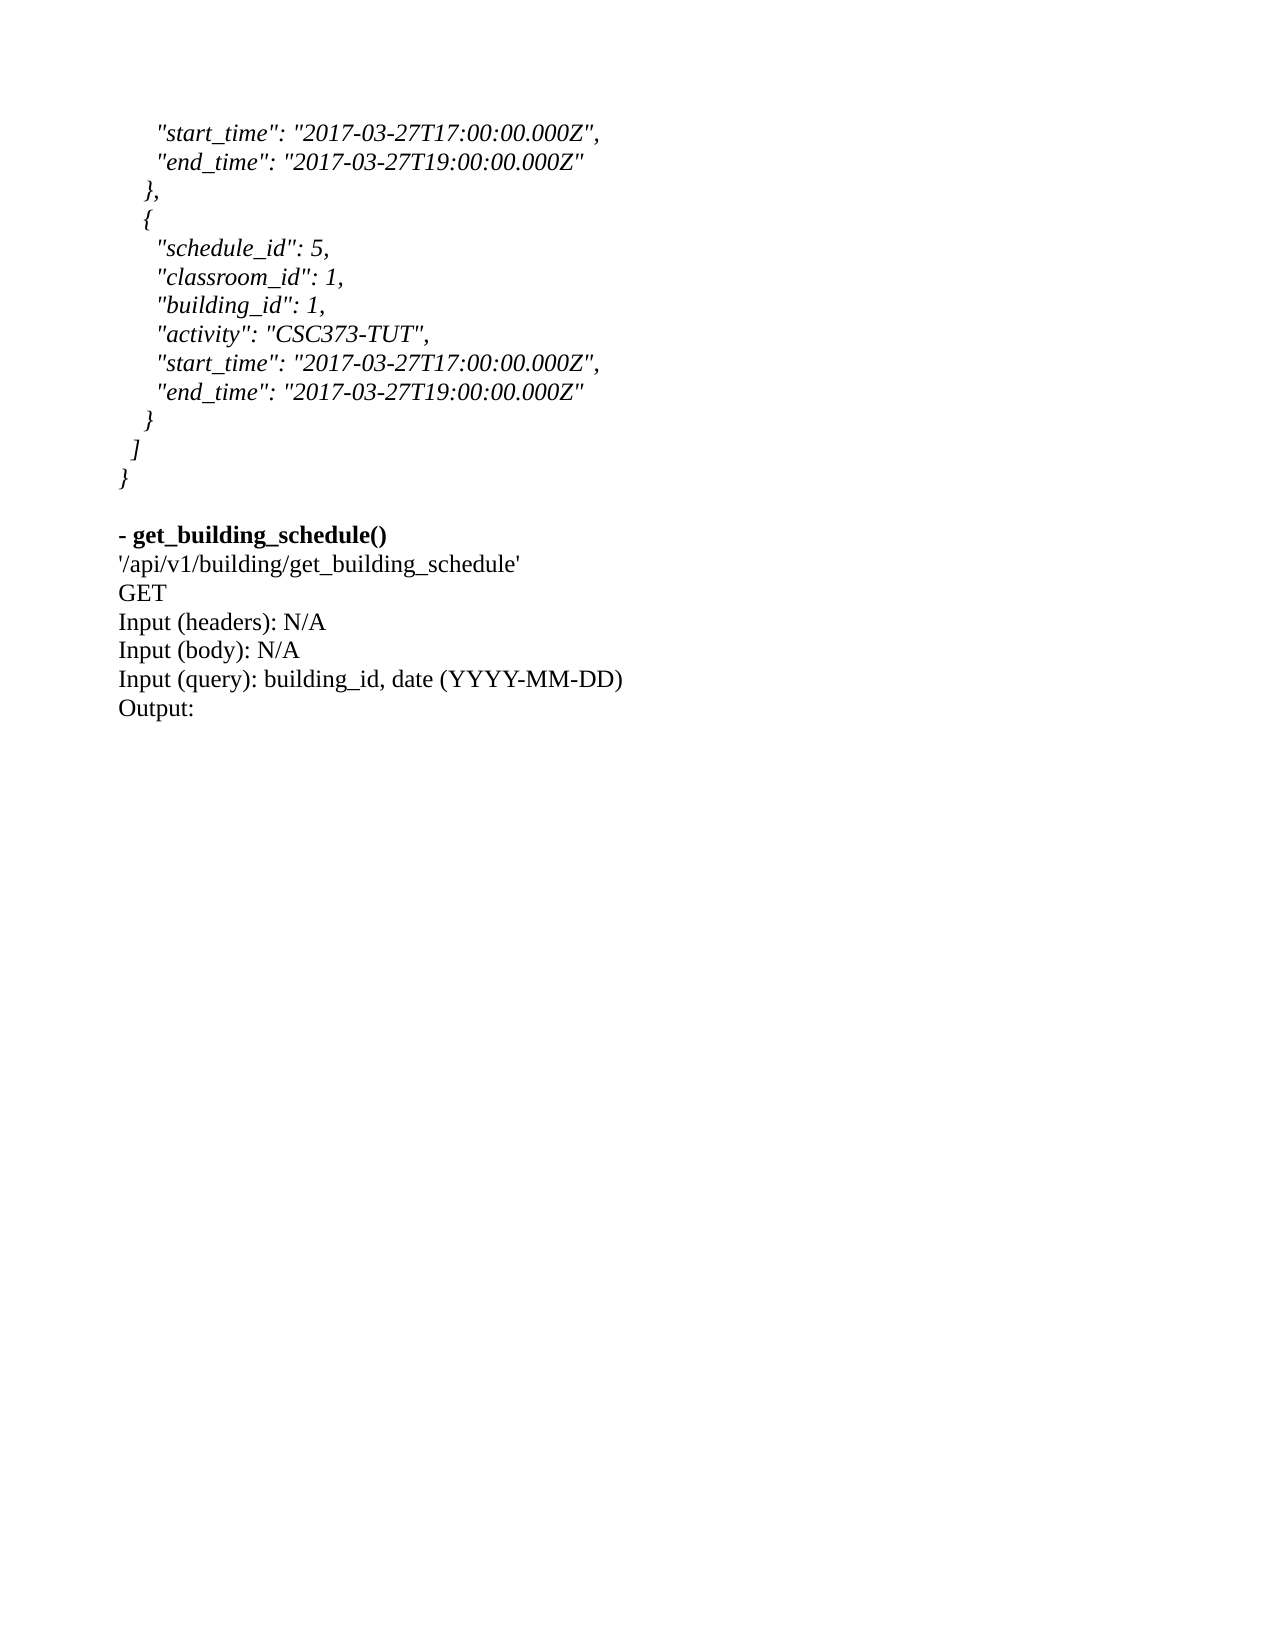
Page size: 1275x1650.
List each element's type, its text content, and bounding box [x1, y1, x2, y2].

text "start_time": "2017-03-27T17:00:00.000Z", [118, 348, 1157, 377]
text "end_time": "2017-03-27T19:00:00.000Z" [118, 377, 1157, 406]
text "building_id": 1, [118, 291, 1157, 319]
text ] [118, 434, 1157, 463]
text { [118, 204, 1157, 233]
text '/api/v1/building/get_building_schedule' [118, 549, 1157, 578]
text "classroom_id": 1, [118, 262, 1157, 291]
text } [118, 463, 1157, 492]
text Input (headers): N/A [118, 607, 1157, 636]
text Input (query): building_id, date (YYYY-MM-DD) [118, 664, 1157, 693]
text GET [118, 578, 1157, 607]
text } [118, 406, 1157, 434]
text }, [118, 176, 1157, 204]
text "end_time": "2017-03-27T19:00:00.000Z" [118, 147, 1157, 176]
text Input (body): N/A [118, 636, 1157, 664]
text "schedule_id": 5, [118, 233, 1157, 262]
text "activity": "CSC373-TUT", [118, 319, 1157, 348]
text - get_building_schedule() [118, 521, 1157, 549]
text Output: [118, 693, 1157, 722]
text "start_time": "2017-03-27T17:00:00.000Z", [118, 118, 1157, 147]
